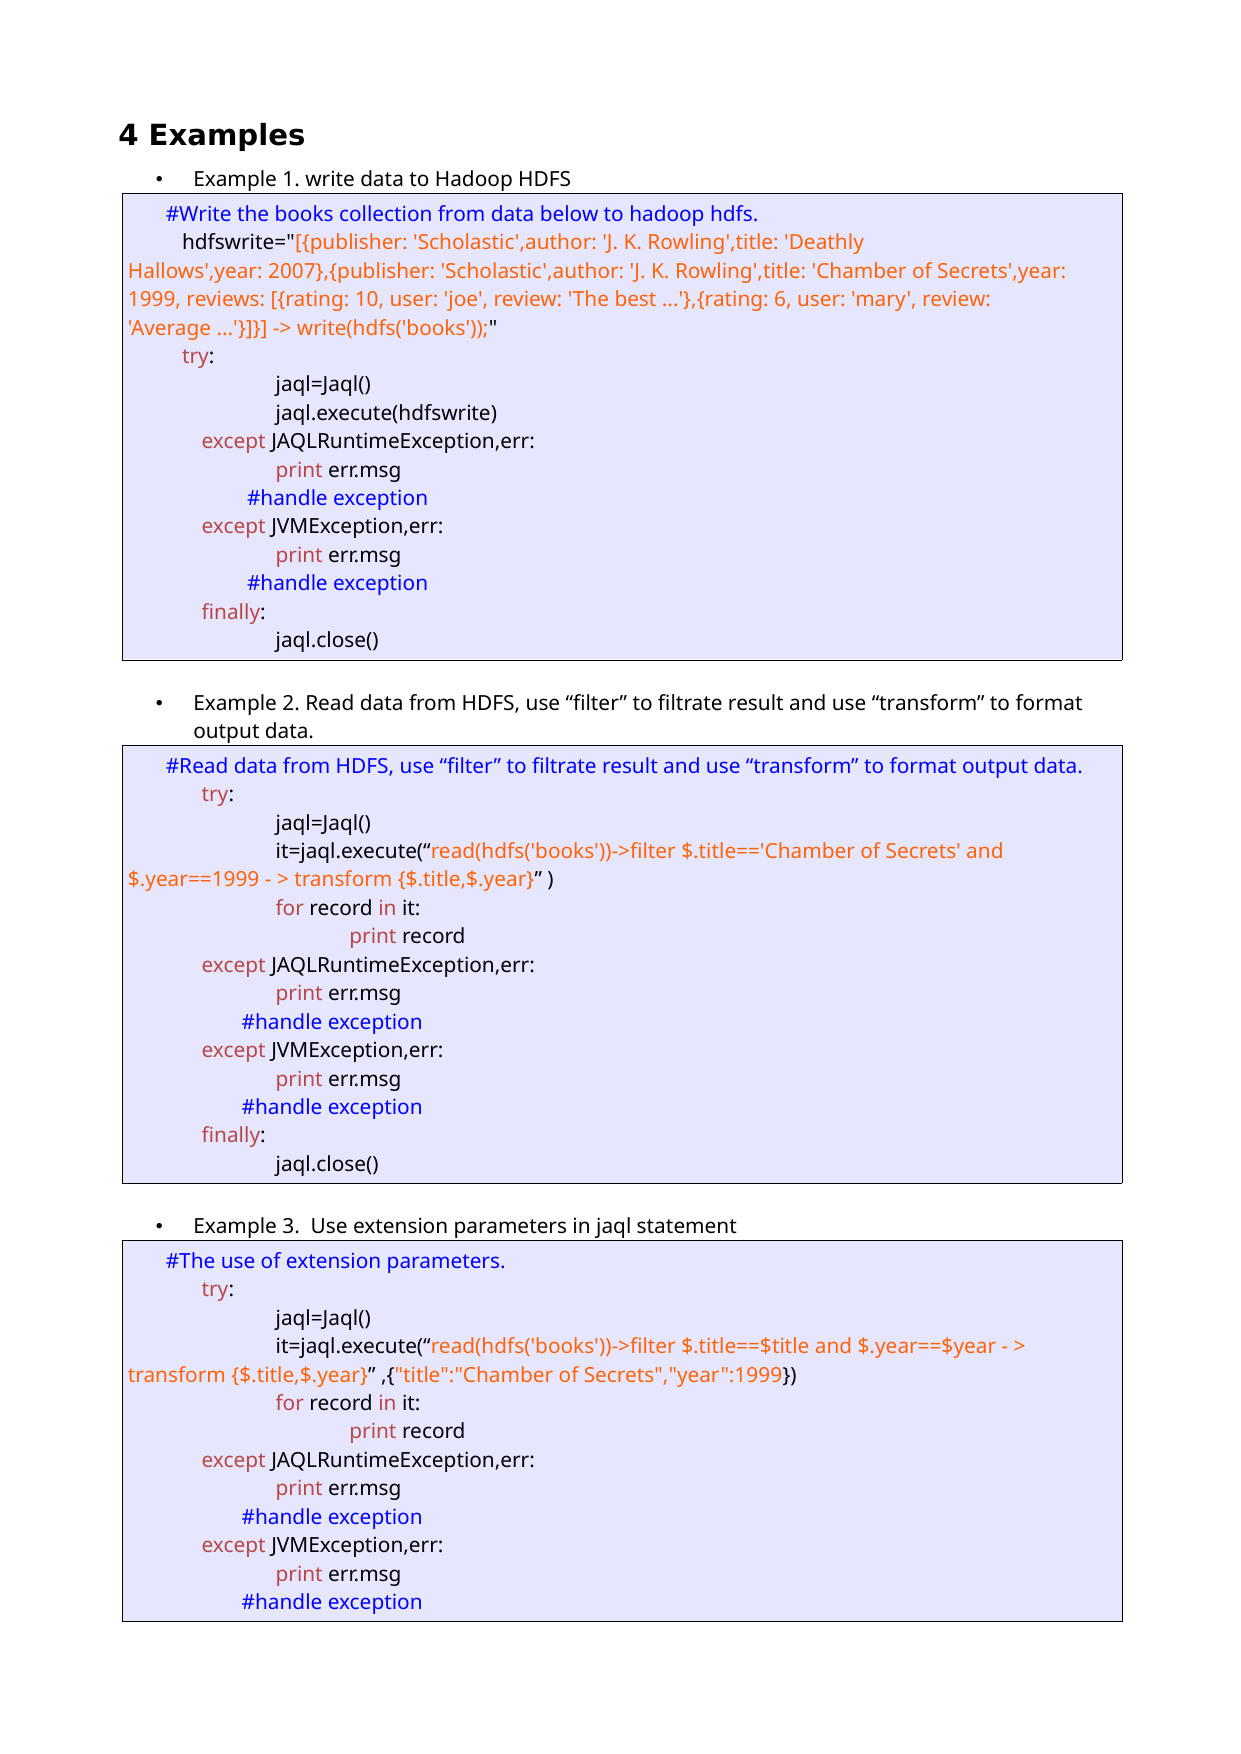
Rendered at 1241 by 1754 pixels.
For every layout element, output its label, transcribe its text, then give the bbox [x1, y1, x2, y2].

list Example 1. write data to Hadoop HDFS [156, 164, 1122, 193]
table_header #Read data from HDFS, use “filter” to filtrate result and use “transform” to format output data. try: jaql=Jaql() it=jaql.execute(“read(hdfs('books'))->filter $.title=='Chamber of Secrets' and $.year==1999 - > transform {$.title,$.year}” ) for record in it: print record except JAQLRuntimeException,err: print err.msg #handle exception except JVMException,err: print err.msg #handle exception finally: jaql.close() [123, 746, 1122, 1183]
subtitle 4 Examples [118, 118, 1122, 152]
list Example 3. Use extension parameters in jaql statement [156, 1212, 1122, 1240]
table_header #Write the books collection from data below to hadoop hdfs. hdfswrite="[{publisher: 'Scholastic',author: 'J. K. Rowling',title: 'Deathly Hallows',year: 2007},{publisher: 'Scholastic',author: 'J. K. Rowling',title: 'Chamber of Secrets',year: 1999, reviews: [{rating: 10, user: 'joe', review: 'The best ...'},{rating: 6, user: 'mary', review: 'Average ...'}]}] -> write(hdfs('books'));" try: jaql=Jaql() jaql.execute(hdfswrite) except JAQLRuntimeException,err: print err.msg #handle exception except JVMException,err: print err.msg #handle exception finally: jaql.close() [123, 194, 1122, 659]
list Example 2. Read data from HDFS, use “filter” to filtrate result and use “transform” to format output data. [156, 688, 1122, 745]
table_header #The use of extension parameters. try: jaql=Jaql() it=jaql.execute(“read(hdfs('books'))->filter $.title==$title and $.year==$year - > transform {$.title,$.year}” ,{"title":"Chamber of Secrets","year":1999}) for record in it: print record except JAQLRuntimeException,err: print err.msg #handle exception except JVMException,err: print err.msg #handle exception [123, 1241, 1122, 1621]
